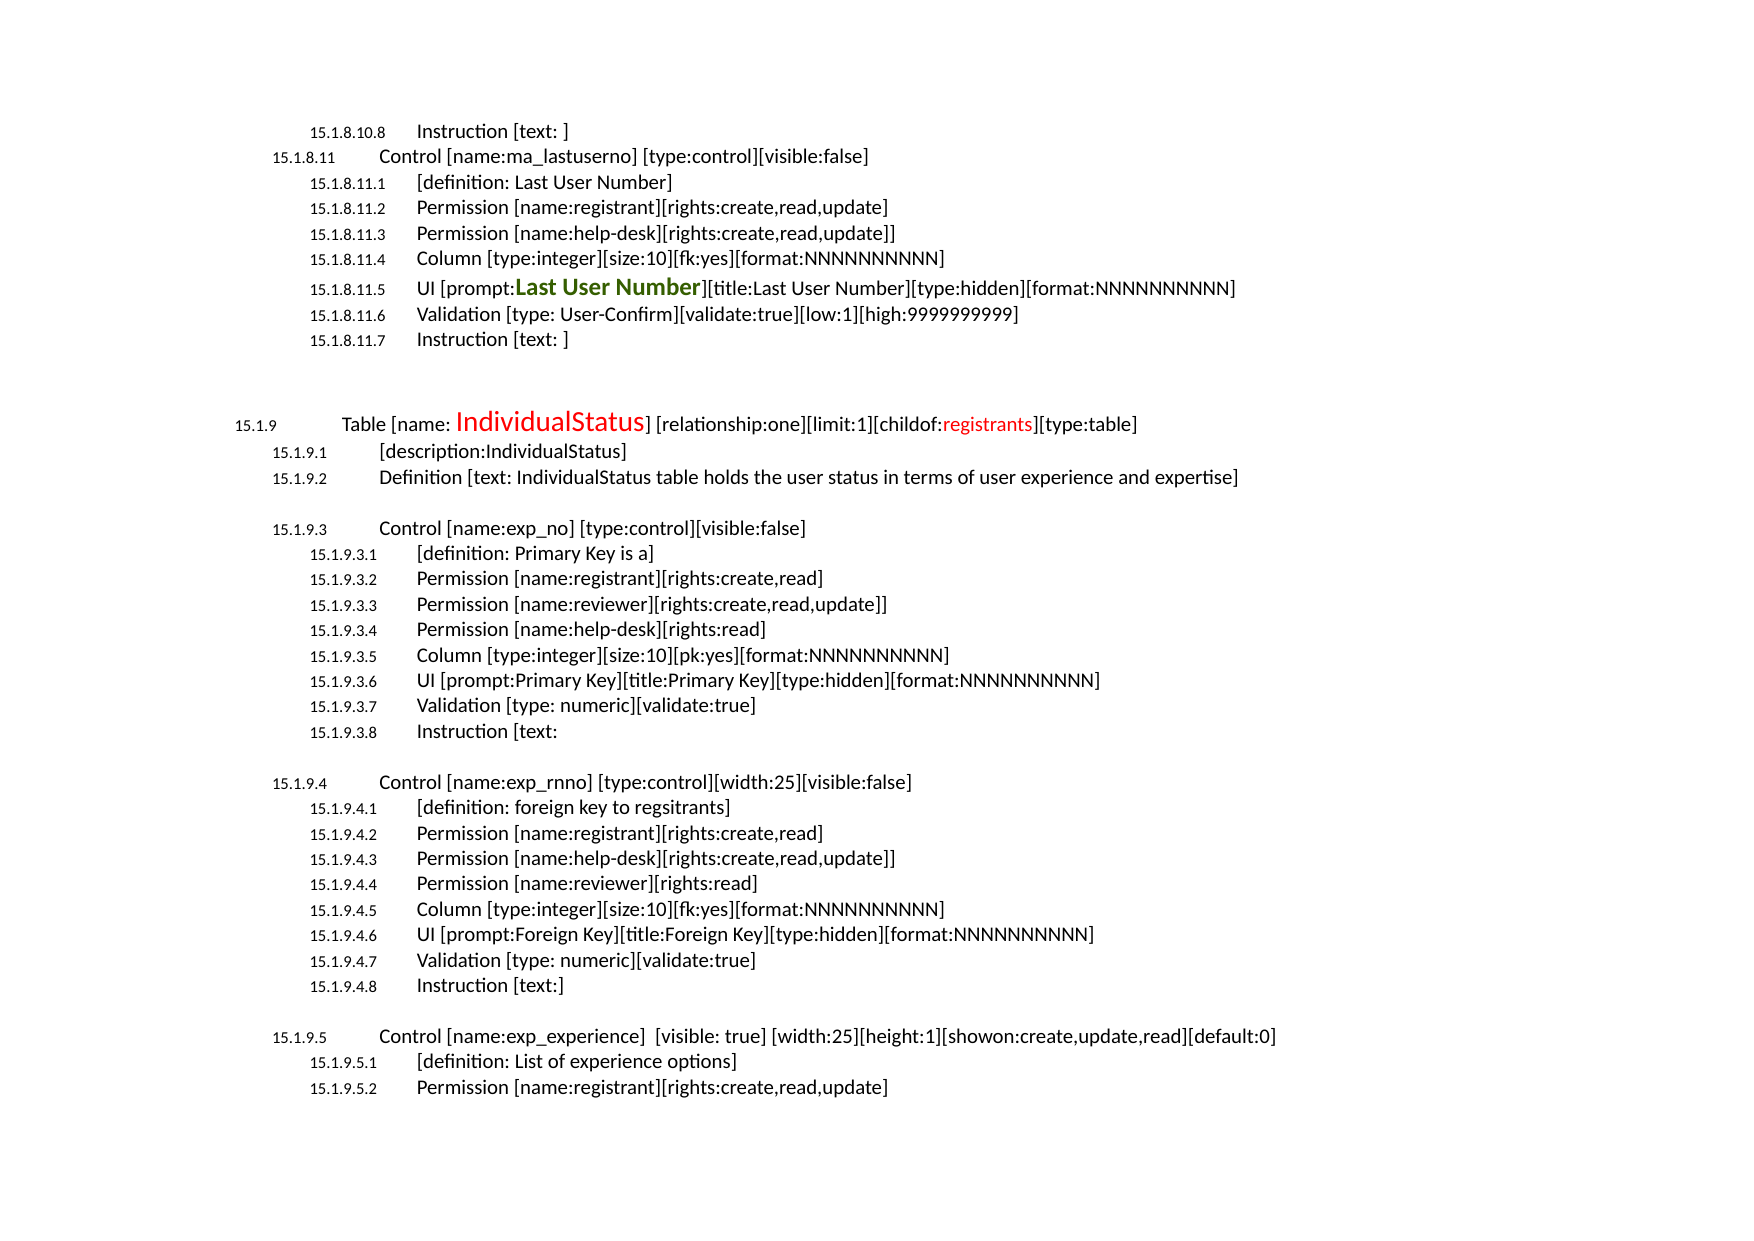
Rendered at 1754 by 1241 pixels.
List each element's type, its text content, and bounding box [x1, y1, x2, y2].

list Validation [type: numeric][validate:true] [306, 947, 1636, 972]
list Validation [type: User-Confirm][validate:true][low:1][high:9999999999] [306, 301, 1636, 327]
list Instruction [text:] [306, 972, 1636, 998]
list Permission [name:help-desk][rights:read] [306, 616, 1636, 642]
list Permission [name:registrant][rights:create,read,update] [306, 194, 1636, 220]
list Definition [text: IndividualStatus table holds the user status in terms of user experience and expertise] [268, 464, 1636, 489]
list [definition: List of experience options] [306, 1048, 1636, 1074]
list Instruction [text: ] [306, 327, 1636, 352]
list Table [name: IndividualStatus] [relationship:one][limit:1][childof:registrants][type:table] [231, 403, 1636, 438]
list [description:IndividualStatus] [268, 438, 1636, 464]
list Column [type:integer][size:10][pk:yes][format:NNNNNNNNNN] [306, 642, 1636, 667]
list Permission [name:reviewer][rights:create,read,update]] [306, 591, 1636, 616]
list UI [prompt:Foreign Key][title:Foreign Key][type:hidden][format:NNNNNNNNNN] [306, 921, 1636, 947]
list Column [type:integer][size:10][fk:yes][format:NNNNNNNNNN] [306, 245, 1636, 271]
list [definition: Primary Key is a] [306, 540, 1636, 566]
list Permission [name:reviewer][rights:read] [306, 871, 1636, 896]
list Permission [name:registrant][rights:create,read,update] [306, 1074, 1636, 1099]
list Control [name:exp_no] [type:control][visible:false] [268, 515, 1636, 540]
list Control [name:exp_experience] [visible: true] [width:25][height:1][showon:create,update,read][default:0] [268, 1023, 1636, 1048]
list Control [name:exp_rnno] [type:control][width:25][visible:false] [268, 769, 1636, 794]
list [definition: foreign key to regsitrants] [306, 794, 1636, 820]
list Control [name:ma_lastuserno] [type:control][visible:false] [268, 143, 1636, 169]
list Permission [name:registrant][rights:create,read] [306, 566, 1636, 591]
list Validation [type: numeric][validate:true] [306, 693, 1636, 718]
list Column [type:integer][size:10][fk:yes][format:NNNNNNNNNN] [306, 896, 1636, 921]
list UI [prompt:Last User Number][title:Last User Number][type:hidden][format:NNNNNNNNNN] [306, 271, 1636, 301]
list Permission [name:help-desk][rights:create,read,update]] [306, 845, 1636, 871]
list Instruction [text: ] [306, 118, 1636, 143]
list UI [prompt:Primary Key][title:Primary Key][type:hidden][format:NNNNNNNNNN] [306, 667, 1636, 693]
list [definition: Last User Number] [306, 169, 1636, 194]
list Instruction [text: [306, 718, 1636, 743]
list Permission [name:registrant][rights:create,read] [306, 820, 1636, 845]
list Permission [name:help-desk][rights:create,read,update]] [306, 220, 1636, 245]
